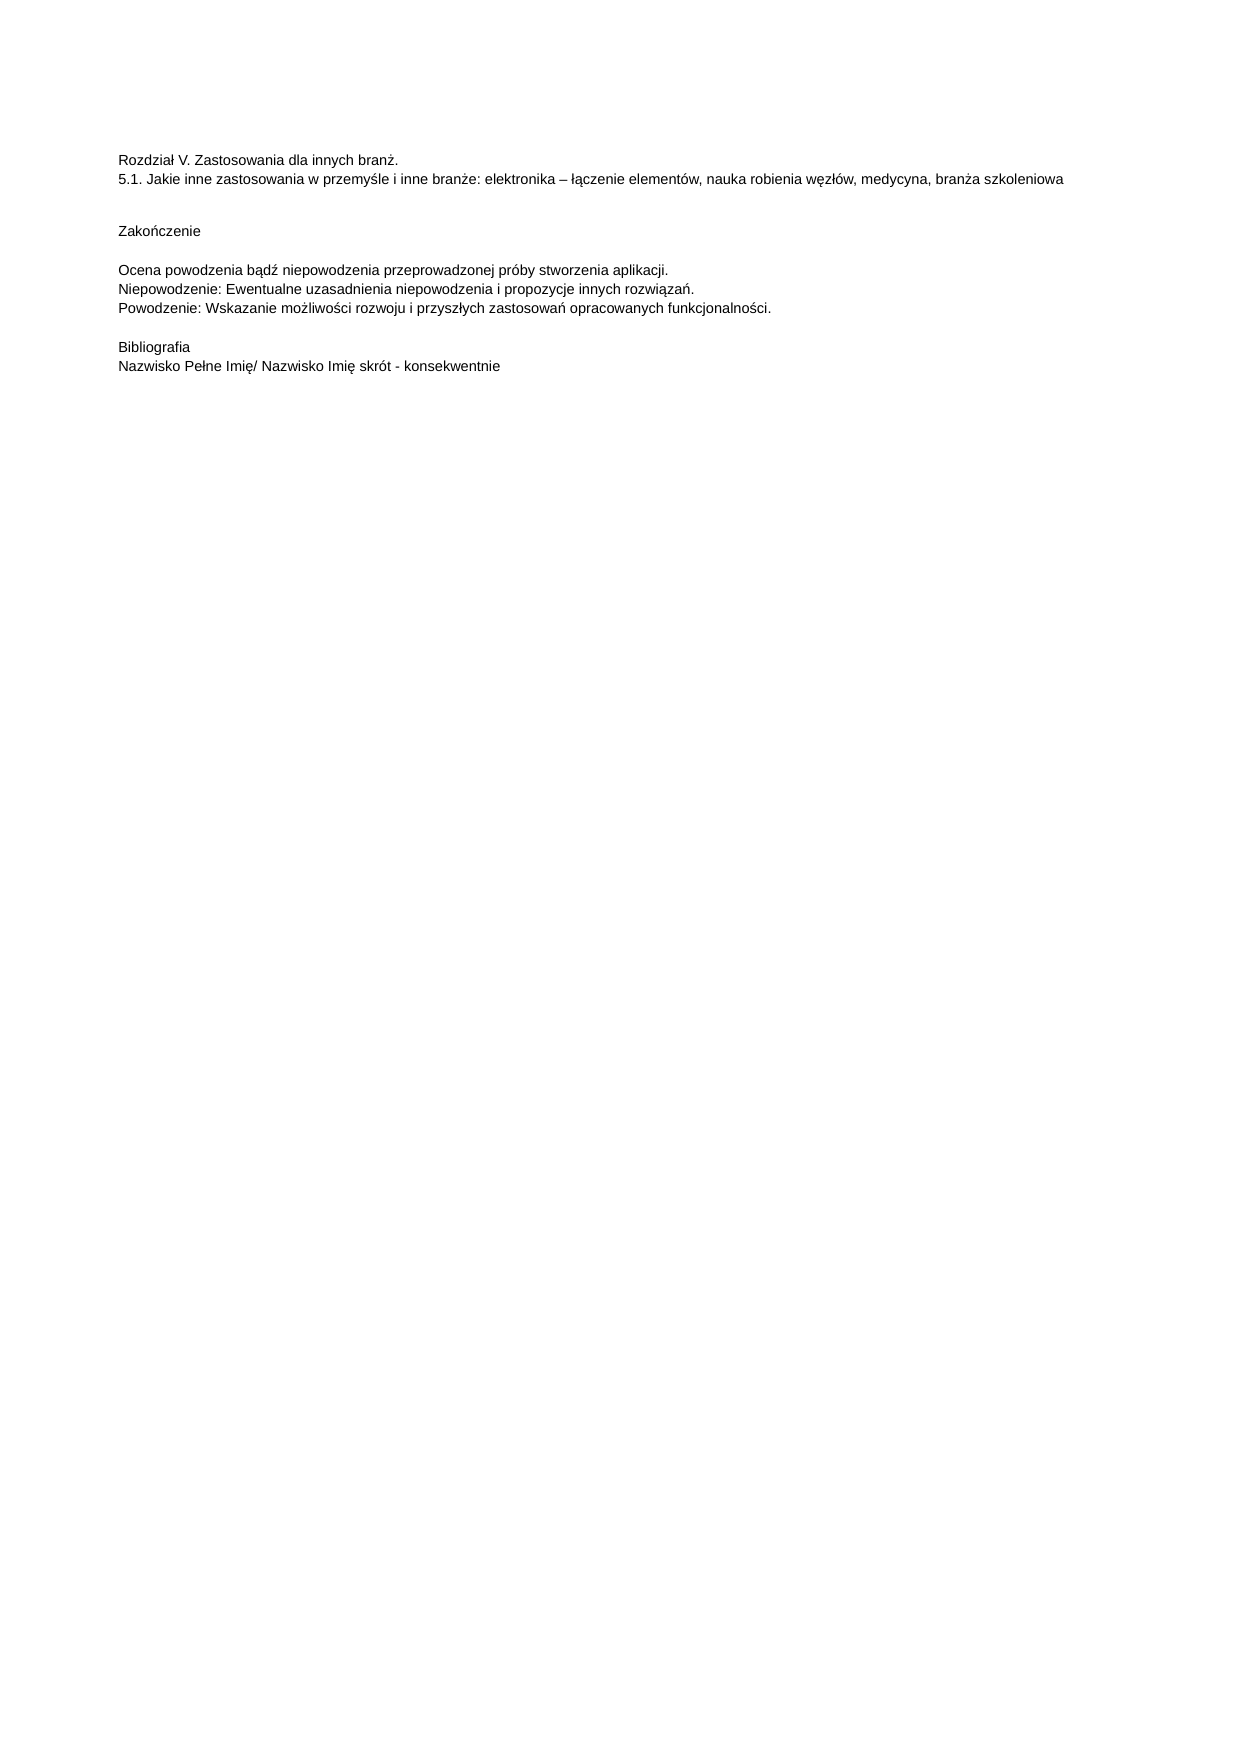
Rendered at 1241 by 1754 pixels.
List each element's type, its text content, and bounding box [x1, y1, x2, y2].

text Niepowodzenie: Ewentualne uzasadnienia niepowodzenia i propozycje innych rozwiązań. [118, 281, 1122, 297]
text Nazwisko Pełne Imię/ Nazwisko Imię skrót - konsekwentnie [118, 358, 1122, 374]
text Bibliografia [118, 338, 1122, 355]
text Powodzenie: Wskazanie możliwości rozwoju i przyszłych zastosowań opracowanych funkcjonalności. [118, 300, 1122, 317]
text Ocena powodzenia bądź niepowodzenia przeprowadzonej próby stworzenia aplikacji. [118, 261, 1122, 278]
text Zakończenie [118, 223, 1122, 239]
text 5.1. Jakie inne zastosowania w przemyśle i inne branże: elektronika – łączenie elementów, nauka robienia węzłów, medycyna, branża szkoleniowa [118, 170, 1122, 187]
text Rozdział V. Zastosowania dla innych branż. [118, 151, 1122, 168]
